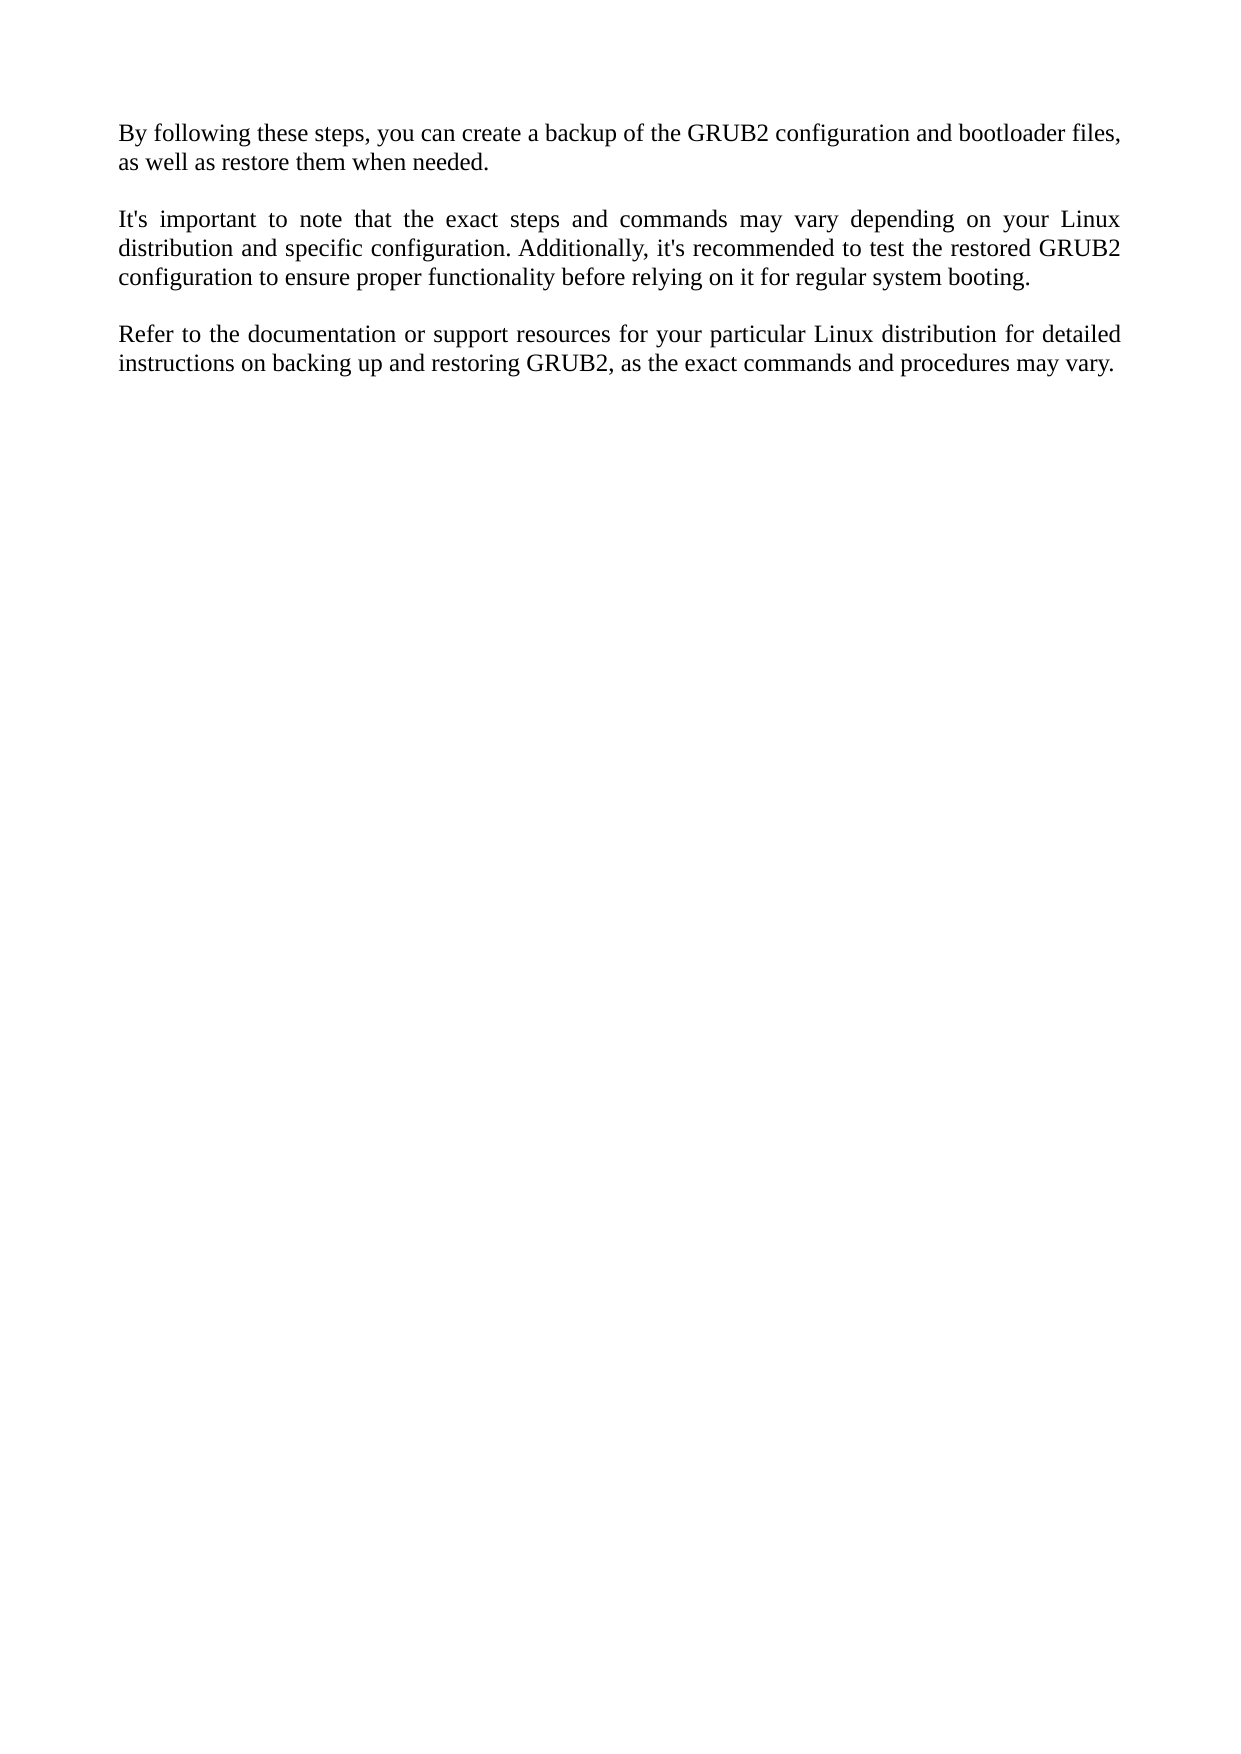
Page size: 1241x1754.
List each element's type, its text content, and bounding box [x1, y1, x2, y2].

text By following these steps, you can create a backup of the GRUB2 configuration and bootloader files, as well as restore them when needed. [118, 118, 1122, 176]
text Refer to the documentation or support resources for your particular Linux distribution for detailed instructions on backing up and restoring GRUB2, as the exact commands and procedures may vary. [118, 319, 1122, 377]
text It's important to note that the exact steps and commands may vary depending on your Linux distribution and specific configuration. Additionally, it's recommended to test the restored GRUB2 configuration to ensure proper functionality before relying on it for regular system booting. [118, 204, 1122, 291]
